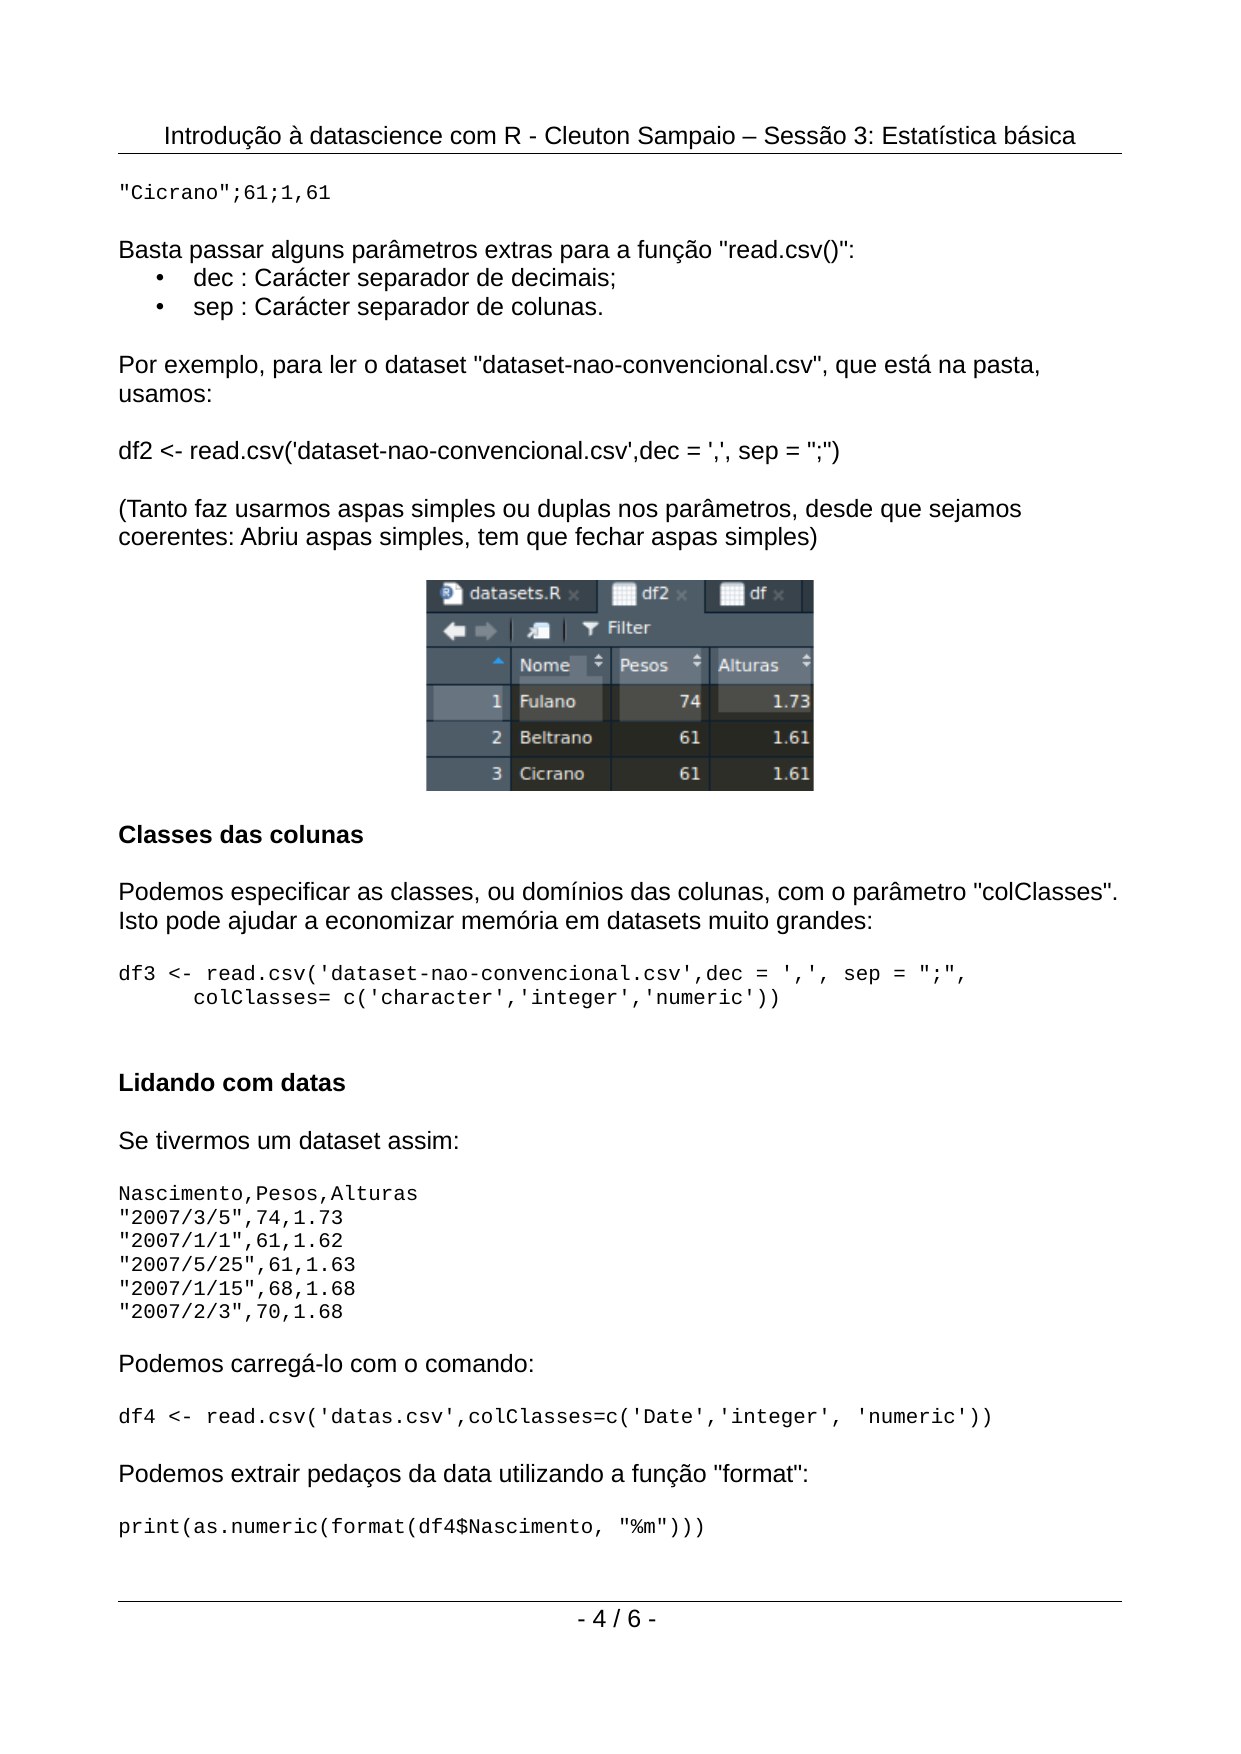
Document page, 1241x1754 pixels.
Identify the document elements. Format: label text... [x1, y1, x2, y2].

text "2007/2/3",70,1.68 [118, 1301, 1122, 1325]
text Se tivermos um dataset assim: [118, 1126, 1122, 1154]
text (Tanto faz usarmos aspas simples ou duplas nos parâmetros, desde que sejamos coerentes: Abriu aspas simples, tem que fechar aspas simples) [118, 494, 1122, 551]
text Podemos extrair pedaços da data utilizando a função "format": [118, 1458, 1122, 1487]
text print(as.numeric(format(df4$Nascimento, "%m"))) [118, 1516, 1122, 1540]
text "2007/1/1",61,1.62 [118, 1230, 1122, 1254]
text df4 <- read.csv('datas.csv',colClasses=c('Date','integer', 'numeric')) [118, 1406, 1122, 1430]
text colClasses= c('character','integer','numeric')) [118, 987, 1122, 1011]
text Podemos carregá-lo com o comando: [118, 1349, 1122, 1377]
list sep : Carácter separador de colunas. [156, 292, 1122, 321]
text Classes das colunas [118, 819, 1122, 848]
text df3 <- read.csv('dataset-nao-convencional.csv',dec = ',', sep = ";", [118, 963, 1122, 987]
text "2007/5/25",61,1.63 [118, 1254, 1122, 1278]
list dec : Carácter separador de decimais; [156, 263, 1122, 292]
text Por exemplo, para ler o dataset "dataset-nao-convencional.csv", que está na pasta, usamos: [118, 350, 1122, 407]
text Nascimento,Pesos,Alturas [118, 1183, 1122, 1207]
text df2 <- read.csv('dataset-nao-convencional.csv',dec = ',', sep = ";") [118, 436, 1122, 465]
text "2007/1/15",68,1.68 [118, 1278, 1122, 1301]
text "2007/3/5",74,1.73 [118, 1207, 1122, 1230]
picture [426, 580, 814, 791]
text Lidando com datas [118, 1068, 1122, 1097]
text Podemos especificar as classes, ou domínios das colunas, com o parâmetro "colClasses". Isto pode ajudar a economizar memória em datasets muito grandes: [118, 877, 1122, 934]
text "Cicrano";61;1,61 [118, 182, 1122, 206]
text Basta passar alguns parâmetros extras para a função "read.csv()": [118, 235, 1122, 263]
